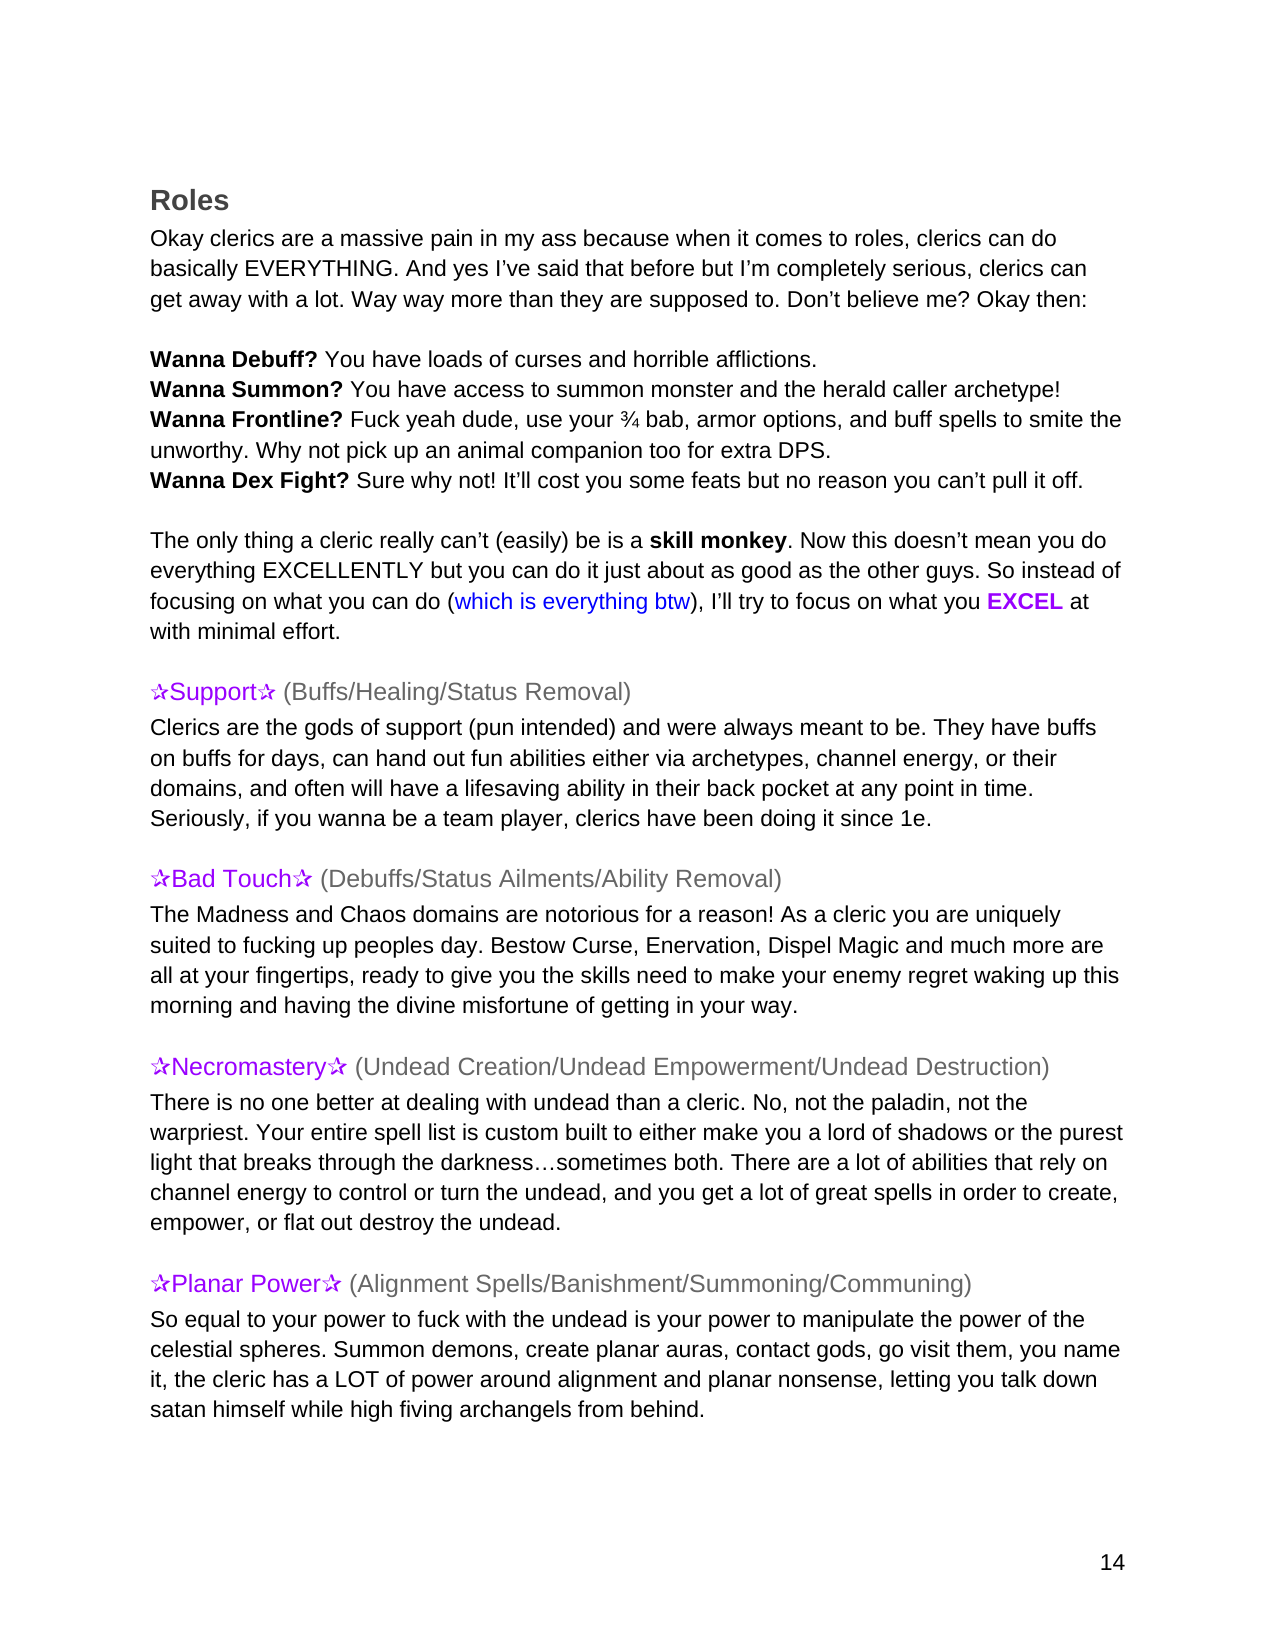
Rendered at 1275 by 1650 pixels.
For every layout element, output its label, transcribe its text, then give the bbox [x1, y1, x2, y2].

subtitle ✰Necromastery✰ (Undead Creation/Undead Empowerment/Undead Destruction) [150, 1051, 1125, 1080]
text So equal to your power to fuck with the undead is your power to manipulate the power of the celestial spheres. Summon demons, create planar auras, contact gods, go visit them, you name it, the cleric has a LOT of power around alignment and planar nonsense, letting you talk down satan himself while high fiving archangels from behind. [150, 1306, 1125, 1423]
subtitle ✰Bad Touch✰ (Debuffs/Status Ailments/Ability Removal) [150, 864, 1125, 893]
text Clerics are the gods of support (pun intended) and were always meant to be. They have buffs on buffs for days, can hand out fun abilities either via archetypes, channel energy, or their domains, and often will have a lifesaving ability in their back pocket at any point in time. Seriously, if you wanna be a team player, clerics have been doing it since 1e. [150, 714, 1125, 831]
text The only thing a cleric really can’t (easily) be is a skill monkey. Now this doesn’t mean you do everything EXCELLENTLY but you can do it just about as good as the other guys. So instead of focusing on what you can do (which is everything btw), I’ll try to focus on what you EXCEL at with minimal effort. [150, 527, 1125, 644]
text Wanna Dex Fight? Sure why not! It’ll cost you some feats but no reason you can’t pull it off. [150, 467, 1125, 493]
text There is no one better at dealing with undead than a cleric. No, not the paladin, not the warpriest. Your entire spell list is custom built to either make you a lord of shadows or the purest light that breaks through the darkness…sometimes both. There are a lot of abilities that rely on channel energy to control or turn the undead, and you get a lot of great spells in order to create, empower, or flat out destroy the undead. [150, 1088, 1125, 1236]
subtitle Roles [150, 183, 1125, 217]
subtitle ✰Support✰ (Buffs/Healing/Status Removal) [150, 677, 1125, 706]
text Wanna Frontline? Fuck yeah dude, use your ¾ bab, armor options, and buff spells to smite the unworthy. Why not pick up an animal companion too for extra DPS. [150, 406, 1125, 463]
text Wanna Summon? You have access to summon monster and the herald caller archetype! [150, 376, 1125, 403]
text The Madness and Chaos domains are notorious for a reason! As a cleric you are uniquely suited to fucking up peoples day. Bestow Curse, Enervation, Dispel Magic and much more are all at your fingertips, ready to give you the skills need to make your enemy regret waking up this morning and having the divine misfortune of getting in your way. [150, 901, 1125, 1018]
subtitle ✰Planar Power✰ (Alignment Spells/Banishment/Summoning/Communing) [150, 1269, 1125, 1297]
text Okay clerics are a massive pain in my ass because when it comes to roles, clerics can do basically EVERYTHING. And yes I’ve said that before but I’m completely serious, clerics can get away with a lot. Way way more than they are supposed to. Don’t believe me? Okay then: Wanna Debuff? You have loads of curses and horrible afflictions. [150, 225, 1125, 372]
